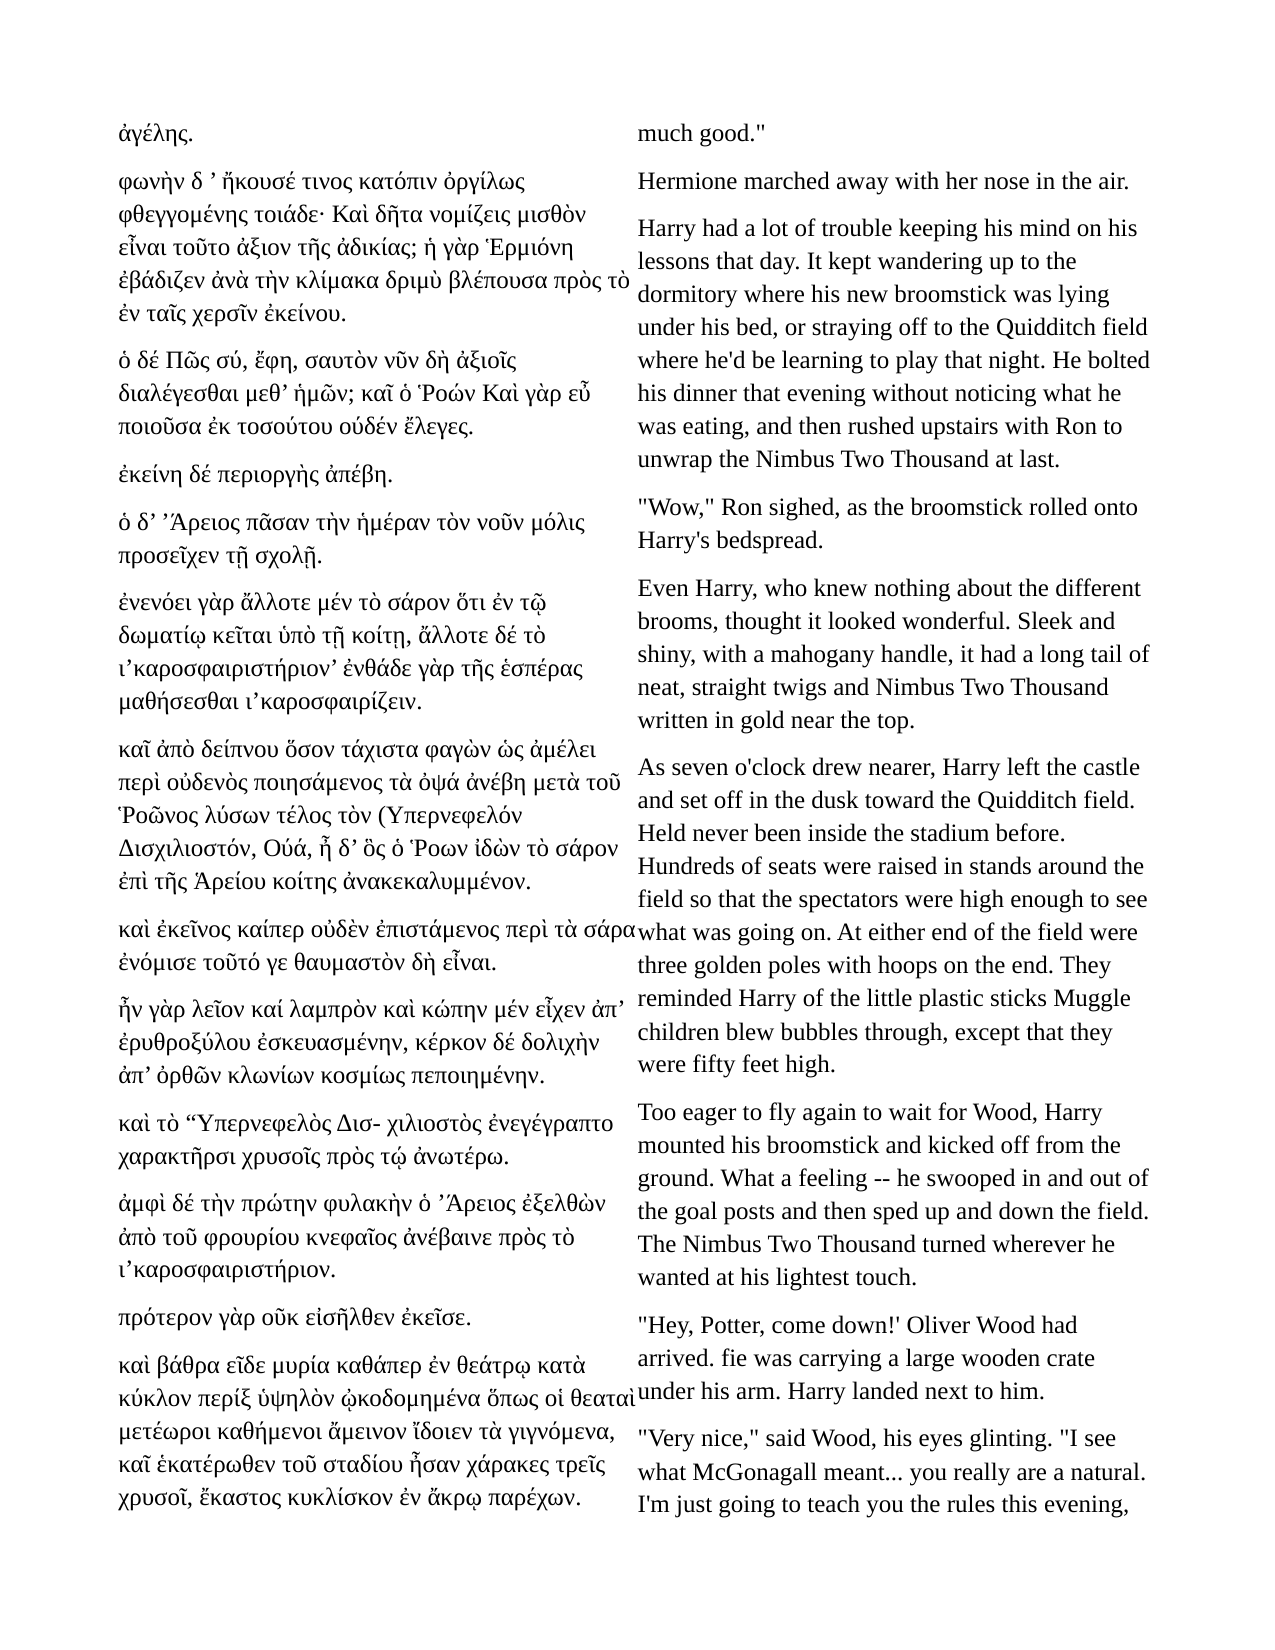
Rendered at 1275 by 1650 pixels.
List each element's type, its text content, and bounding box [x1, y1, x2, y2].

table_cell much good." Hermione marched away with her nose in the air. Harry had a lot of trouble keeping his mind on his lessons that day. It kept wandering up to the dormitory where his new broomstick was lying under his bed, or straying off to the Quidditch field where he'd be learning to play that night. He bolted his dinner that evening without noticing what he was eating, and then rushed upstairs with Ron to unwrap the Nimbus Two Thousand at last. "Wow," Ron sighed, as the broomstick rolled onto Harry's bedspread. Even Harry, who knew nothing about the different brooms, thought it looked wonderful. Sleek and shiny, with a mahogany handle, it had a long tail of neat, straight twigs and Nimbus Two Thousand written in gold near the top. As seven o'clock drew nearer, Harry left the castle and set off in the dusk toward the Quidditch field. Held never been inside the stadium before. Hundreds of seats were raised in stands around the field so that the spectators were high enough to see what was going on. At either end of the field were three golden poles with hoops on the end. They reminded Harry of the little plastic sticks Muggle children blew bubbles through, except that they were fifty feet high. Too eager to fly again to wait for Wood, Harry mounted his broomstick and kicked off from the ground. What a feeling -- he swooped in and out of the goal posts and then sped up and down the field. The Nimbus Two Thousand turned wherever he wanted at his lightest touch. "Hey, Potter, come down!' Oliver Wood had arrived. fie was carrying a large wooden crate under his arm. Harry landed next to him. "Very nice," said Wood, his eyes glinting. "I see what McGonagall meant... you really are a natural. I'm just going to teach you the rules this evening, [638, 118, 1157, 1529]
table_cell ἀγέλης. φωνὴν δ ’ ἤκουσέ τινος κατόπιν ὀργίλως φθεγγομένης τοιάδε· Καὶ δῆτα νομίζεις μισθὸν εἶναι τοῦτο ἀξιον τῆς ἀδικίας; ἡ γὰρ Ἑρμιόνη ἐβάδιζεν ἀνὰ τὴν κλίμακα δριμὺ βλέπουσα πρὸς τὸ ἐν ταῖς χερσῖν ἐκείνου. ὁ δέ Πῶς σύ, ἔφη, σαυτὸν νῦν δὴ ἀξιοῖς διαλέγεσθαι μεθ’ ἡμῶν; καῖ ὁ Ῥοών Καὶ γὰρ εὖ ποιοῦσα ἐκ τοσούτου ούδέν ἔλεγες. ἐκείνη δέ περιοργὴς ἀπέβη. ὁ δ’ ’Άρειος πᾶσαν τὴν ἡμέραν τὸν νοῦν μόλις προσεῖχεν τῇ σχολῇ. ἐνενόει γὰρ ἄλλοτε μέν τὸ σάρον ὅτι ἐν τῷ δωματίῳ κεῖται ὑπὸ τῇ κοίτῃ, ἄλλοτε δέ τὸ ι’καροσφαιριστήριον’ ἐνθάδε γὰρ τῆς ἑσπέρας μαθήσεσθαι ι’καροσφαιρίζειν. καῖ ἀπὸ δείπνου ὅσον τάχιστα φαγὼν ὡς ἀμέλει περὶ οὐδενὸς ποιησάμενος τὰ ὀψά ἀνέβη μετὰ τοῦ Ῥοῶνος λύσων τέλος τὸν (Υπερνεφελόν Δισχιλιοστόν, Ούά, ἦ δ’ ὃς ὁ Ῥοων ἰδὼν τὸ σάρον ἐπὶ τῆς Ἁρείου κοίτης ἀνακεκαλυμμένον. καὶ ἐκεῖνος καίπερ οὐδὲν ἐπιστάμενος περὶ τὰ σάρα ἐνόμισε τοῦτό γε θαυμαστὸν δὴ εἶναι. ἦν γὰρ λεῖον καί λαμπρὸν καὶ κώπην μέν εἶχεν ἀπ’ ἐρυθροξύλου ἐσκευασμένην, κέρκον δέ δολιχὴν ἀπ’ ὀρθῶν κλωνίων κοσμίως πεποιημένην. καὶ τὸ “Υπερνεφελὸς Δισ- χιλιοστὸς ἐνεγέγραπτο χαρακτῆρσι χρυσοῖς πρὸς τῴ ἀνωτέρω. ἀμφὶ δέ τὴν πρώτην φυλακὴν ὁ ’Άρειος ἐξελθὼν ἀπὸ τοῦ φρουρίου κνεφαῖος ἀνέβαινε πρὸς τὸ ι’καροσφαιριστήριον. πρότερον γὰρ οῦκ εἰσῆλθεν ἐκεῖσε. καὶ βάθρα εῖδε μυρία καθάπερ ἐν θεάτρῳ κατὰ κύκλον περίξ ὑψηλὸν ᾠκοδομημένα ὅπως οἱ θεαταὶ μετέωροι καθήμενοι ἄμεινον ἴδοιεν τὰ γιγνόμενα, καῖ ἑκατέρωθεν τοῦ σταδίου ἦσαν χάρακες τρεῖς χρυσοῖ, ἔκαστος κυκλίσκον ἐν ἄκρῳ παρέχων. [118, 118, 637, 1529]
